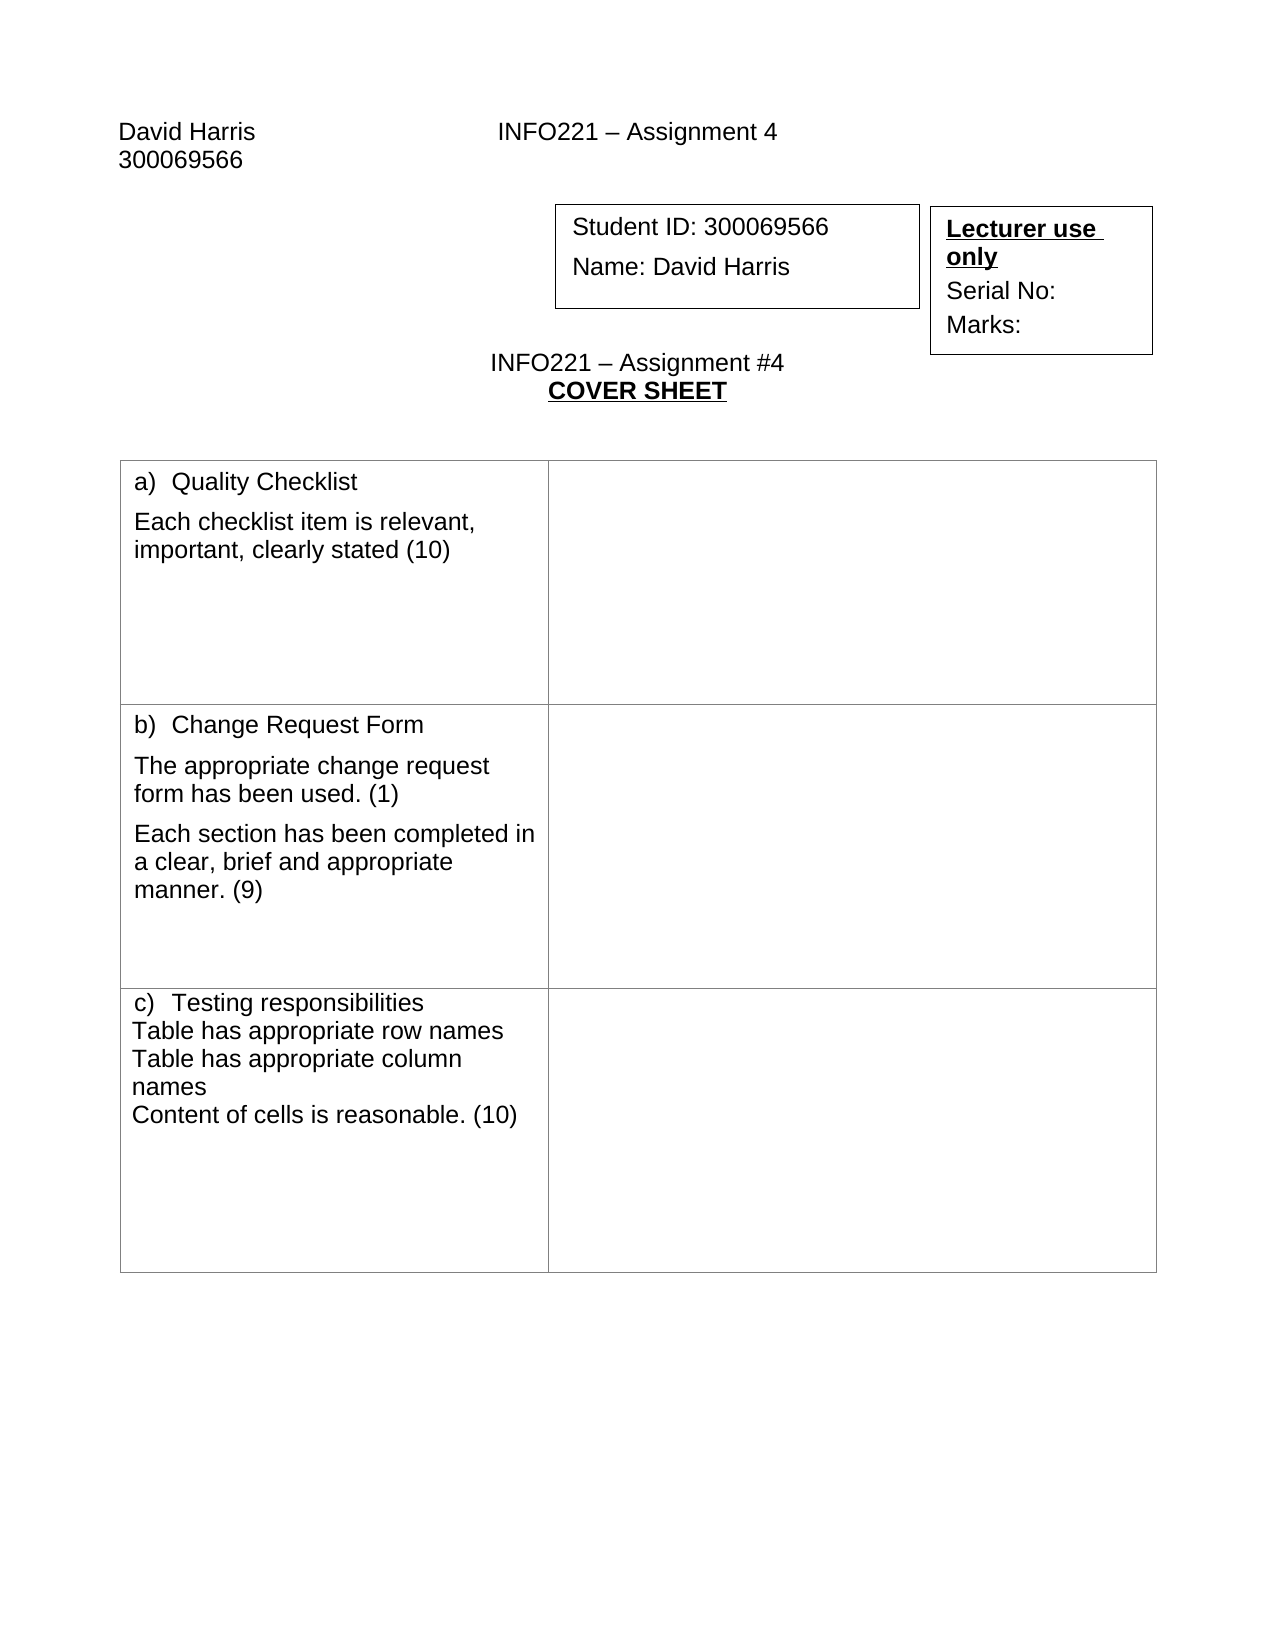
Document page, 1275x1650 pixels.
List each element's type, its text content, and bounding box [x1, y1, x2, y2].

text Lecturer use only [946, 215, 1137, 271]
text Student ID: 300069566 [572, 213, 903, 241]
table_cell [549, 989, 1156, 1272]
text Name: David Harris [572, 253, 903, 281]
table_header [549, 461, 1156, 704]
text INFO221 – Assignment #4 [118, 349, 1157, 377]
table_cell [549, 705, 1156, 988]
text Serial No: [946, 277, 1137, 305]
text COVER SHEET [118, 377, 1157, 404]
table_header Quality Checklist Each checklist item is relevant, important, clearly stated (10) [121, 461, 548, 704]
table_cell Testing responsibilities Table has appropriate row names Table has appropriate column names Content of cells is reasonable. (10) [121, 989, 548, 1272]
text Marks: [946, 311, 1137, 339]
table_cell Change Request Form The appropriate change request form has been used. (1) Each section has been completed in a clear, brief and appropriate manner. (9) [121, 705, 548, 988]
